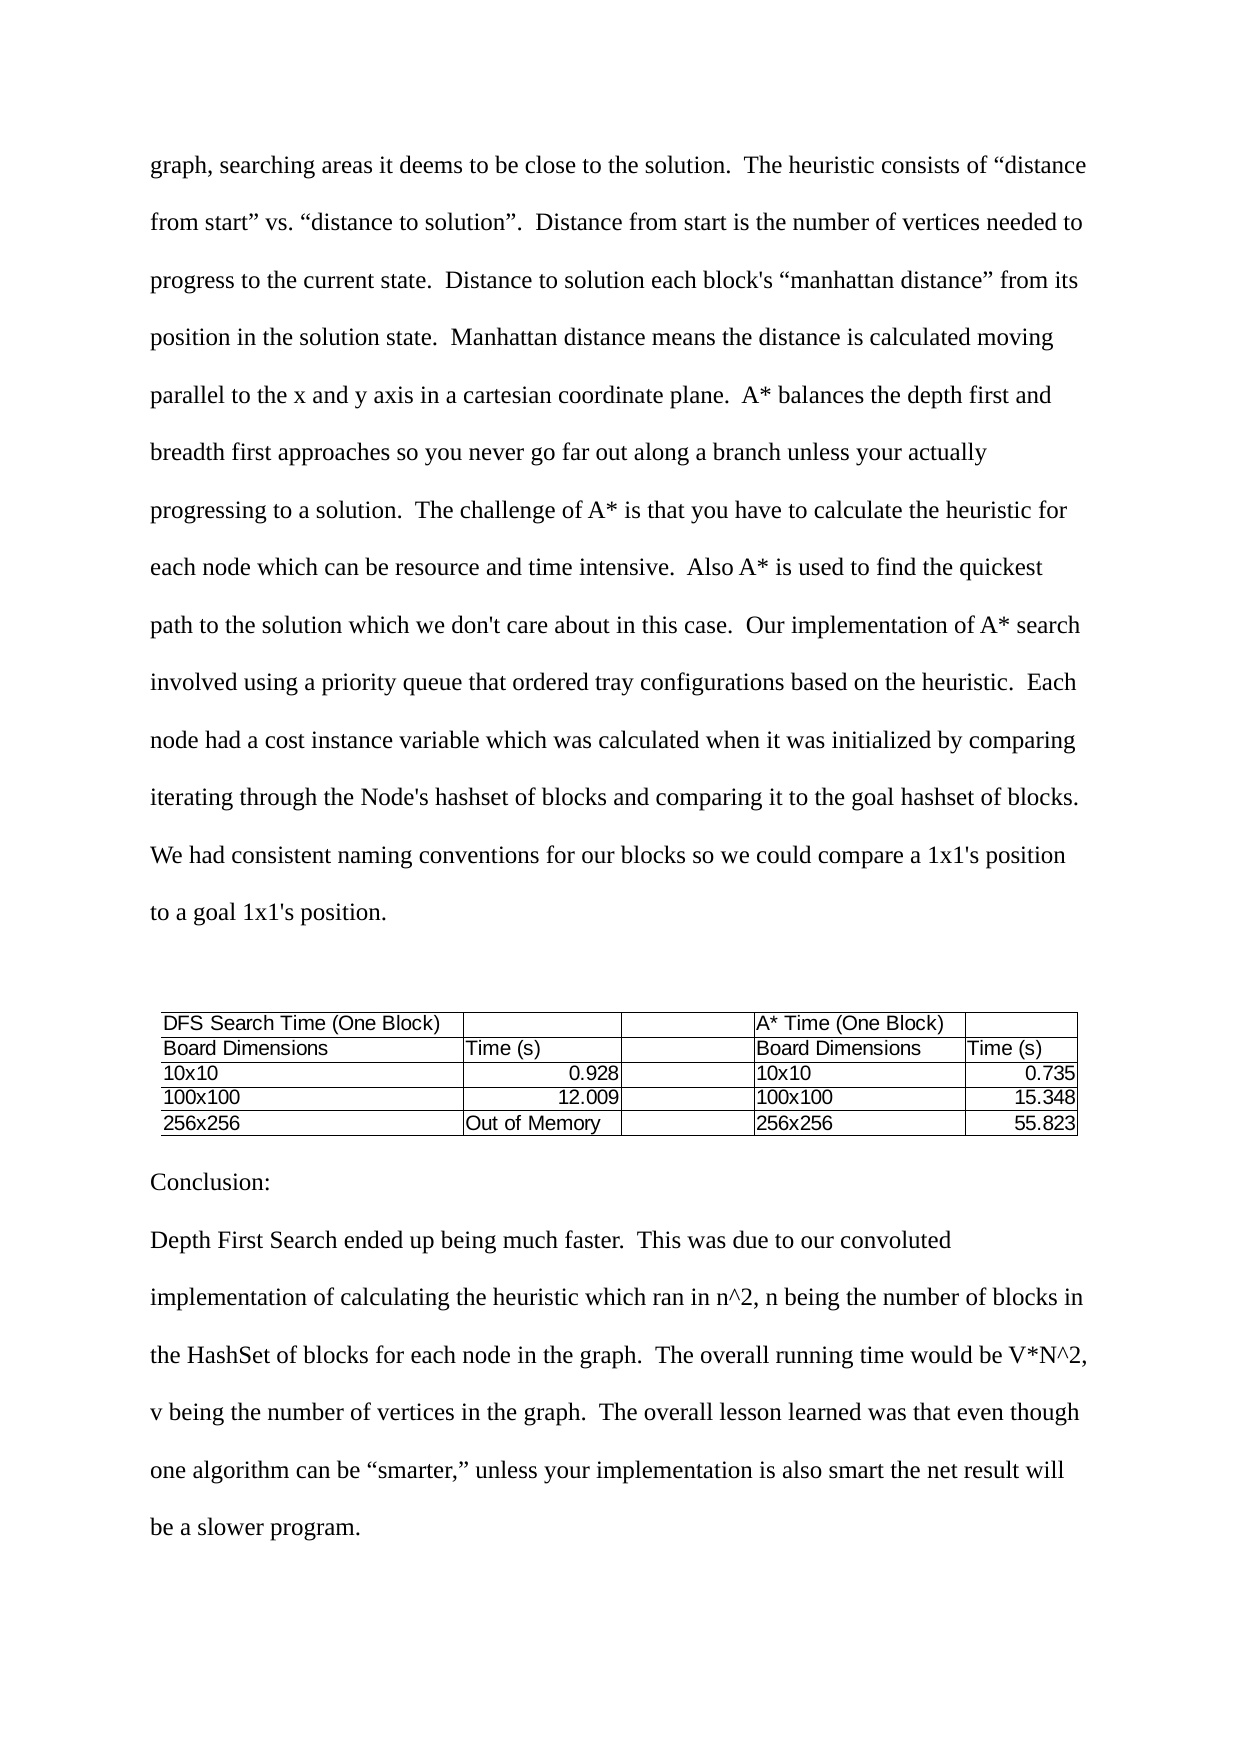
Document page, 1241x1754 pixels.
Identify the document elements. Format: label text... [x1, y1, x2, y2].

text Depth First Search ended up being much faster. This was due to our convoluted implementation of calculating the heuristic which ran in n^2, n being the number of blocks in the HashSet of blocks for each node in the graph. The overall running time would be V*N^2, v being the number of vertices in the graph. The overall lesson learned was that even though one algorithm can be “smarter,” unless your implementation is also smart the net result will be a slower program. [150, 1225, 1091, 1541]
text graph, searching areas it deems to be close to the solution. The heuristic consists of “distance from start” vs. “distance to solution”. Distance from start is the number of vertices needed to progress to the current state. Distance to solution each block's “manhattan distance” from its position in the solution state. Manhattan distance means the distance is calculated moving parallel to the x and y axis in a cartesian coordinate plane. A* balances the depth first and breadth first approaches so you never go far out along a branch unless your actually progressing to a solution. The challenge of A* is that you have to calculate the heuristic for each node which can be resource and time intensive. Also A* is used to find the quickest path to the solution which we don't care about in this case. Our implementation of A* search involved using a priority queue that ordered tray configurations based on the heuristic. Each node had a cost instance variable which was calculated when it was initialized by comparing iterating through the Node's hashset of blocks and comparing it to the goal hashset of blocks. We had consistent naming conventions for our blocks so we could compare a 1x1's position to a goal 1x1's position. [150, 150, 1091, 926]
text Conclusion: [150, 1012, 1091, 1196]
